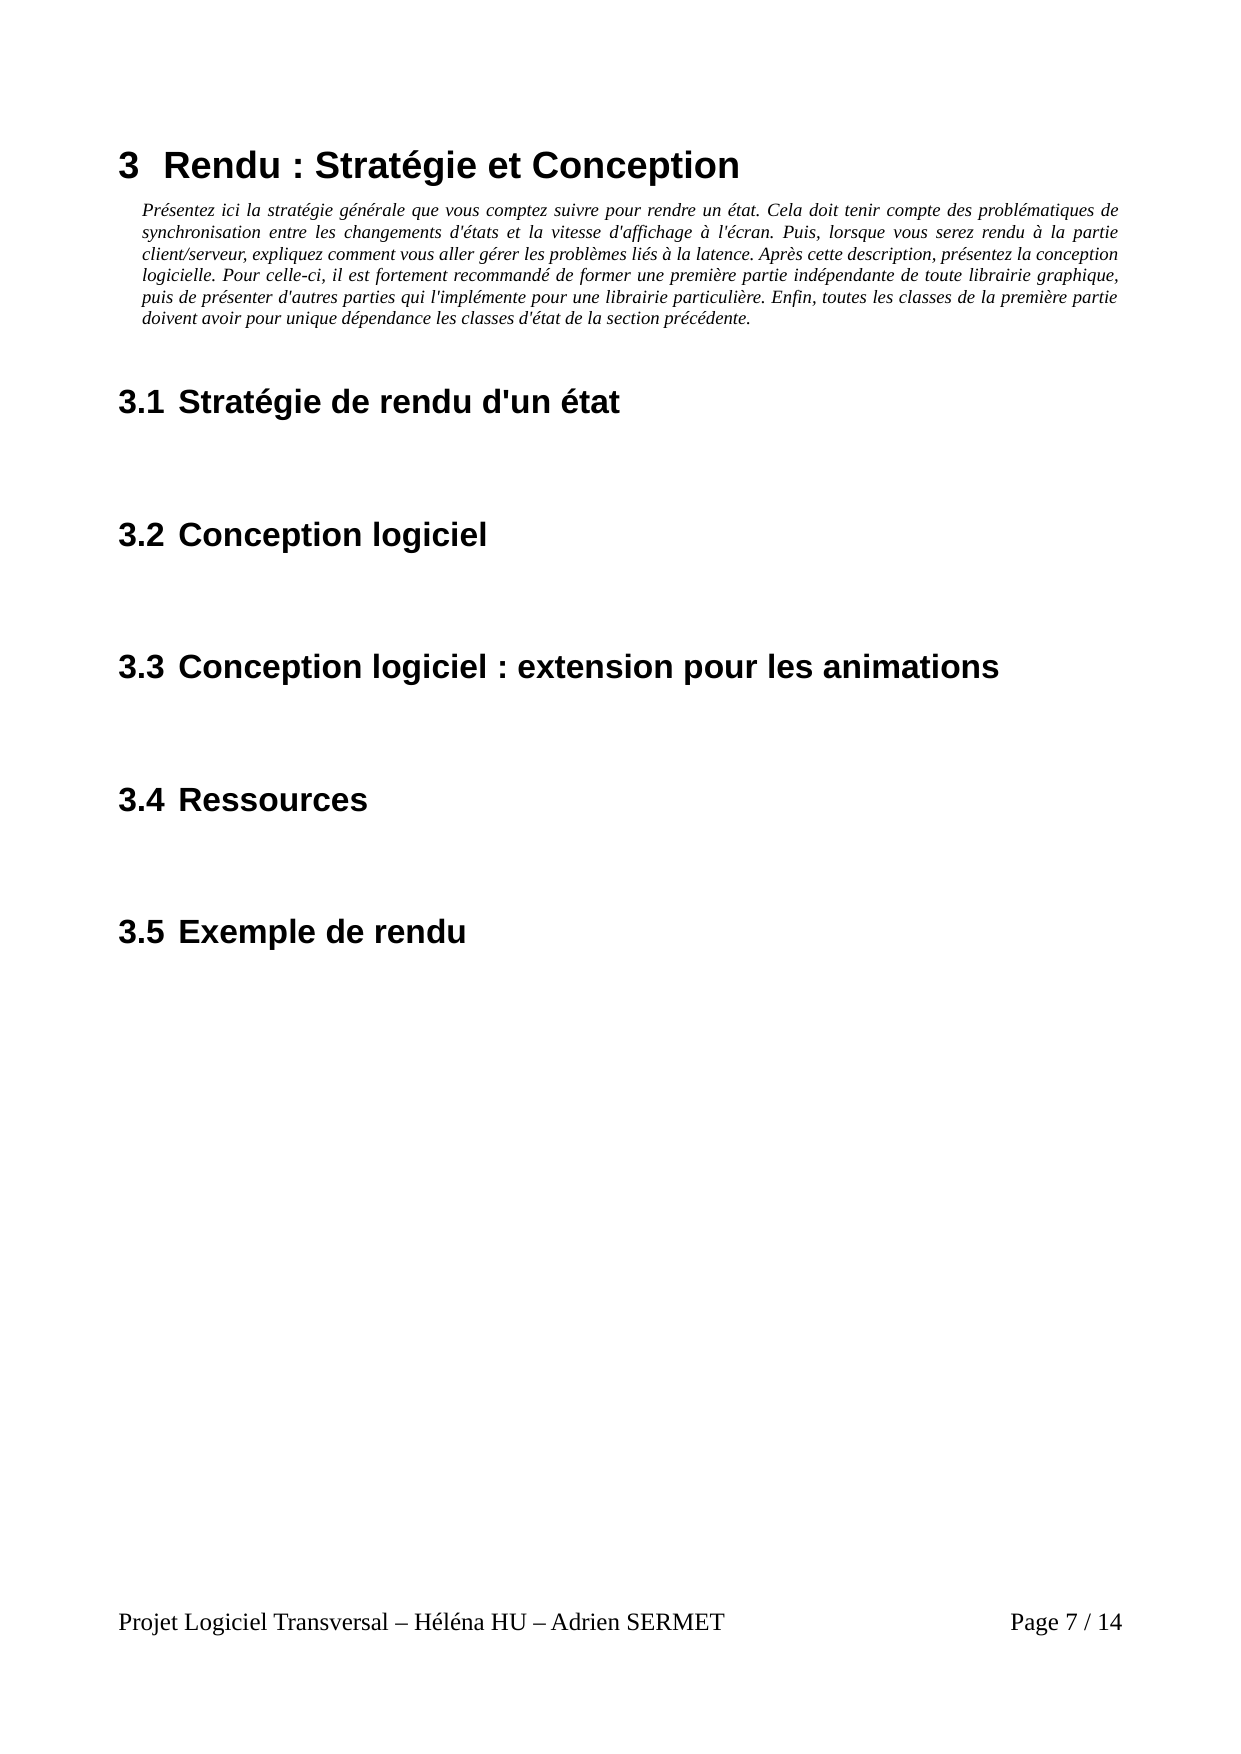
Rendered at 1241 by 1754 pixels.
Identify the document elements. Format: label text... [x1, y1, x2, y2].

subtitle Conception logiciel [118, 515, 1122, 553]
subtitle Stratégie de rendu d'un état [118, 382, 1122, 421]
subtitle Conception logiciel : extension pour les animations [118, 647, 1122, 686]
text Présentez ici la stratégie générale que vous comptez suivre pour rendre un état. Cela doit tenir compte des problématiques de synchronisation entre les changements d'états et la vitesse d'affichage à l'écran. Puis, lorsque vous serez rendu à la partie client/serveur, expliquez comment vous aller gérer les problèmes liés à la latence. Après cette description, présentez la conception logicielle. Pour celle-ci, il est fortement recommandé de former une première partie indépendante de toute librairie graphique, puis de présenter d'autres parties qui l'implémente pour une librairie particulière. Enfin, toutes les classes de la première partie doivent avoir pour unique dépendance les classes d'état de la section précédente. [142, 199, 1122, 329]
subtitle Exemple de rendu [118, 912, 1122, 951]
subtitle Rendu : Stratégie et Conception [118, 143, 1122, 187]
subtitle Ressources [118, 779, 1122, 818]
